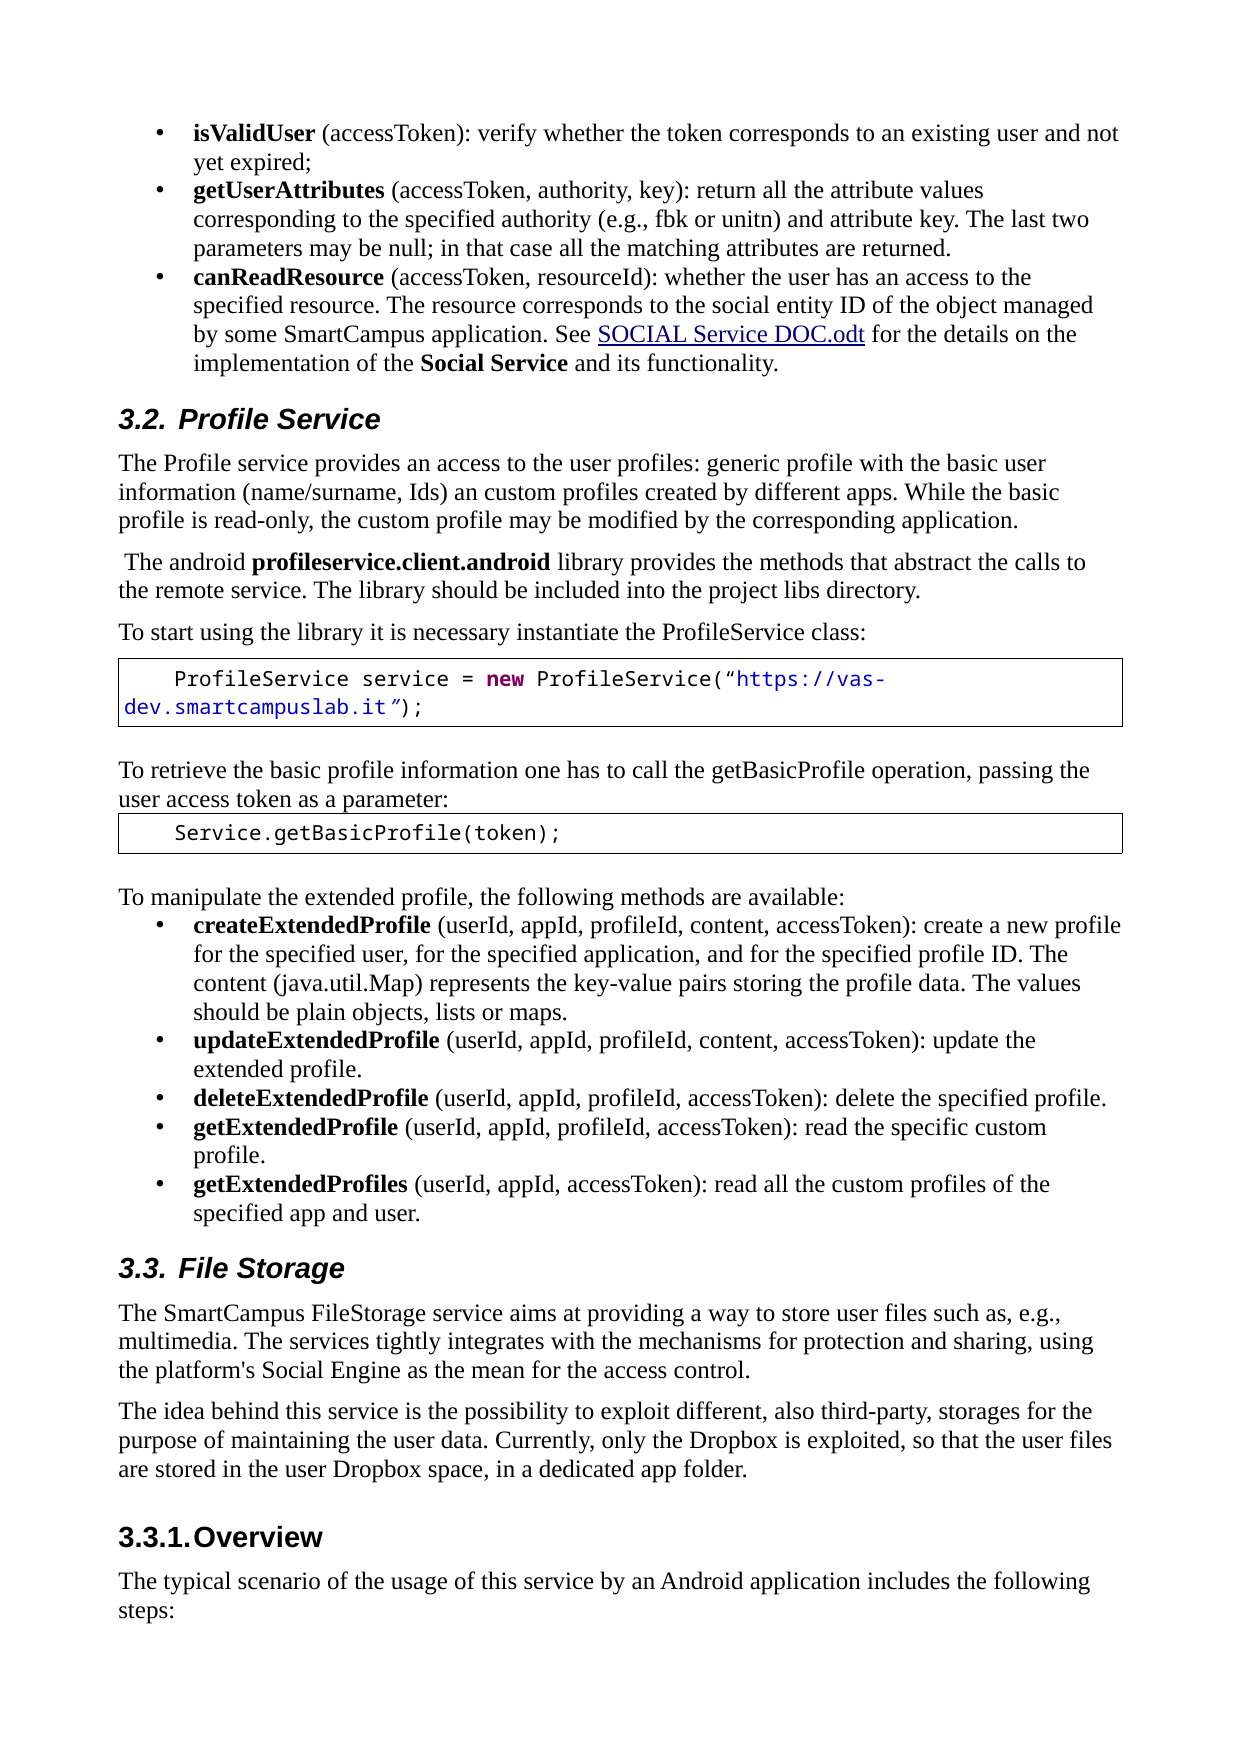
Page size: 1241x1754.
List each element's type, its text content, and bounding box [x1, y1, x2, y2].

list getUserAttributes (accessToken, authority, key): return all the attribute values corresponding to the specified authority (e.g., fbk or unitn) and attribute key. The last two parameters may be null; in that case all the matching attributes are returned. [156, 176, 1122, 262]
list createExtendedProfile (userId, appId, profileId, content, accessToken): create a new profile for the specified user, for the specified application, and for the specified profile ID. The content (java.util.Map) represents the key-value pairs storing the profile data. The values should be plain objects, lists or maps. [156, 910, 1122, 1025]
text The typical scenario of the usage of this service by an Android application includes the following steps: [118, 1566, 1122, 1624]
table_header ProfileService service = new ProfileService(“https://vas-dev.smartcampuslab.it”); [119, 659, 1122, 726]
text To start using the library it is necessary instantiate the ProfileService class: [118, 617, 1122, 645]
subtitle 3.2. Profile Service [118, 402, 1122, 435]
list updateExtendedProfile (userId, appId, profileId, content, accessToken): update the extended profile. [156, 1025, 1122, 1083]
text The SmartCampus FileStorage service aims at providing a way to store user files such as, e.g., multimedia. The services tightly integrates with the mechanisms for protection and sharing, using the platform's Social Engine as the mean for the access control. [118, 1298, 1122, 1384]
text The idea behind this service is the possibility to exploit different, also third-party, storages for the purpose of maintaining the user data. Currently, only the Dropbox is exploited, so that the user files are stored in the user Dropbox space, in a dedicated app folder. [118, 1396, 1122, 1483]
text To manipulate the extended profile, the following methods are available: [118, 882, 1122, 910]
text To retrieve the basic profile information one has to call the getBasicProfile operation, passing the user access token as a parameter: [118, 755, 1122, 813]
list getExtendedProfile (userId, appId, profileId, accessToken): read the specific custom profile. [156, 1112, 1122, 1169]
list getExtendedProfiles (userId, appId, accessToken): read all the custom profiles of the specified app and user. [156, 1169, 1122, 1227]
list canReadResource (accessToken, resourceId): whether the user has an access to the specified resource. The resource corresponds to the social entity ID of the object managed by some SmartCampus application. See SOCIAL Service DOC.odt for the details on the implementation of the Social Service and its functionality. [156, 262, 1122, 377]
text The android profileservice.client.android library provides the methods that abstract the calls to the remote service. The library should be included into the project libs directory. [118, 547, 1122, 604]
subtitle 3.3. File Storage [118, 1252, 1122, 1285]
list deleteExtendedProfile (userId, appId, profileId, accessToken): delete the specified profile. [156, 1083, 1122, 1112]
text The Profile service provides an access to the user profiles: generic profile with the basic user information (name/surname, Ids) an custom profiles created by different apps. While the basic profile is read-only, the custom profile may be modified by the corresponding application. [118, 448, 1122, 534]
table_header Service.getBasicProfile(token); [119, 814, 1122, 853]
list isValidUser (accessToken): verify whether the token corresponds to an existing user and not yet expired; [156, 118, 1122, 176]
subtitle 3.3.1. Overview [118, 1520, 1122, 1554]
